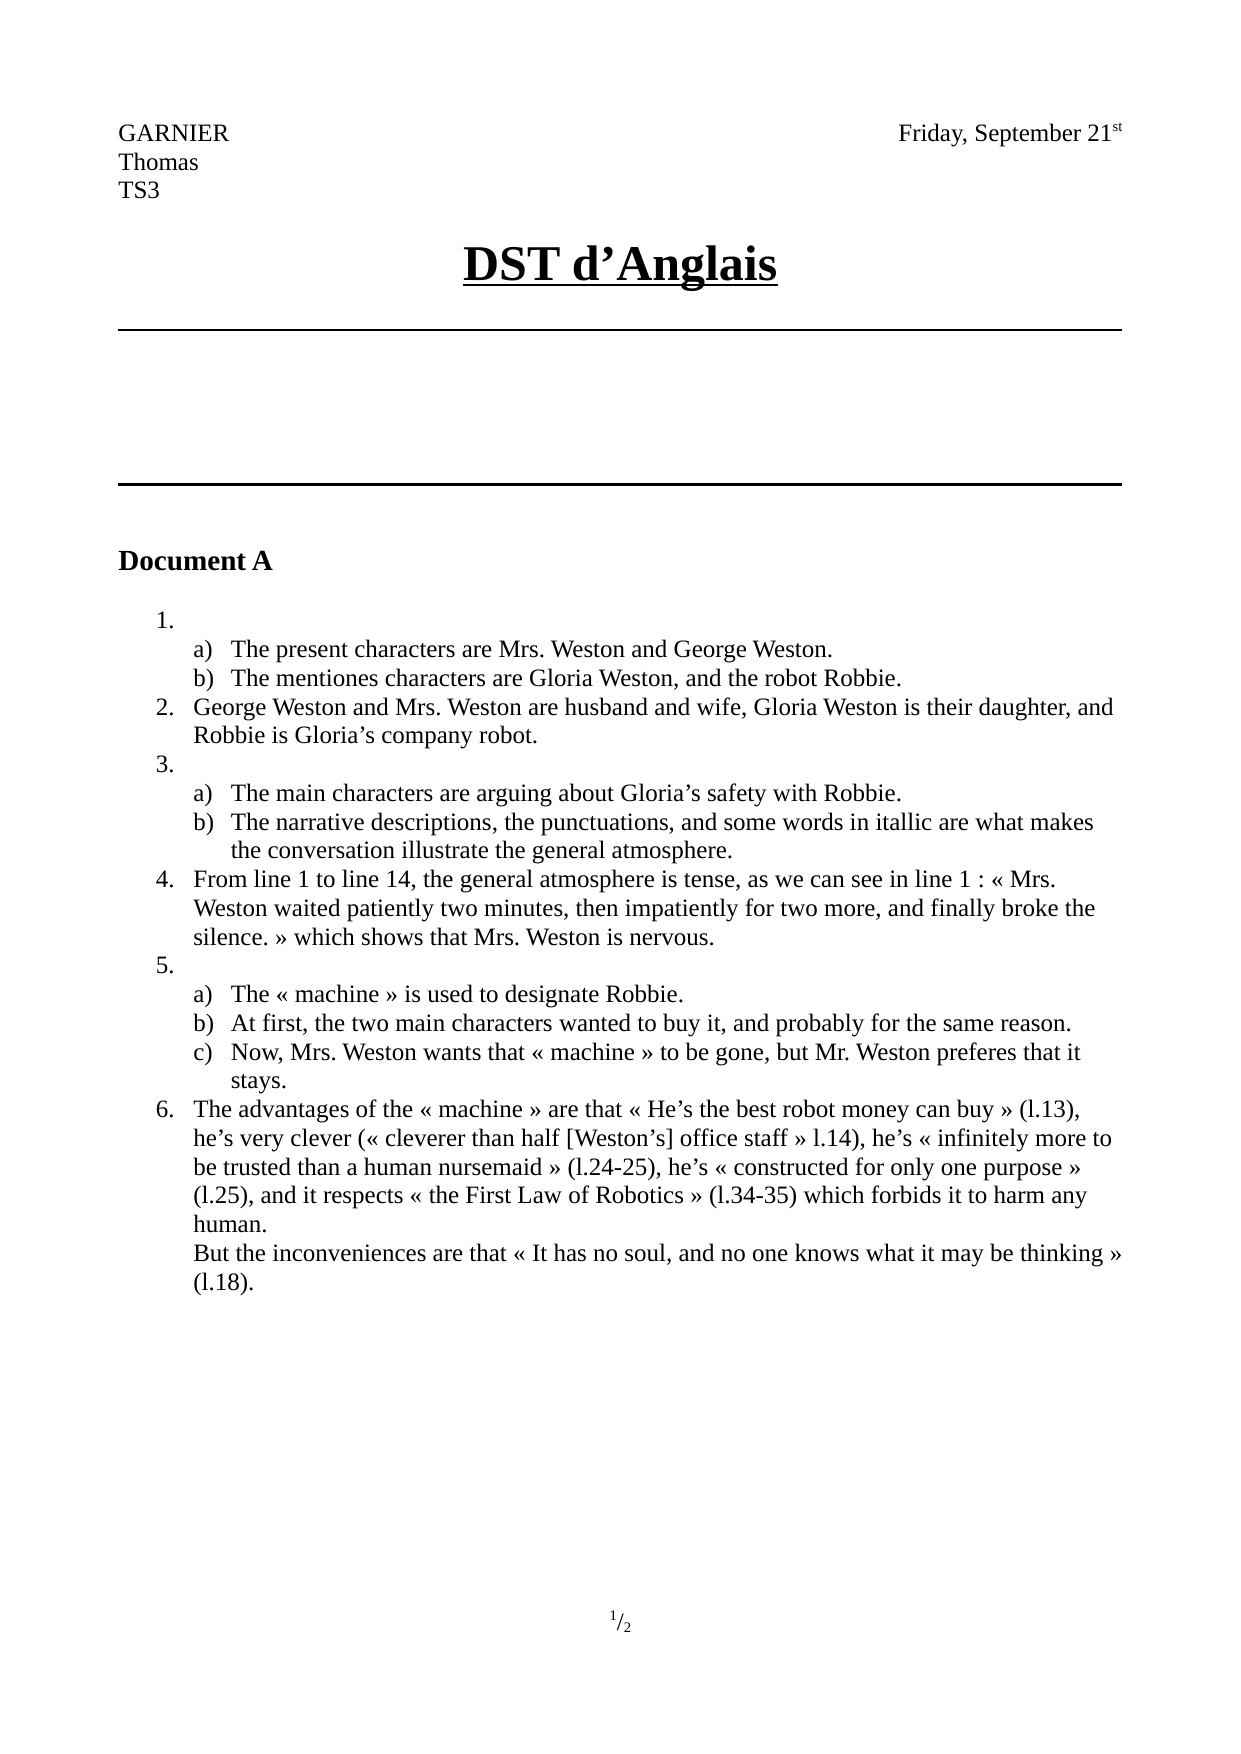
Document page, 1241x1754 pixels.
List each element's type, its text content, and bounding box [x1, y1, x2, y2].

list The advantages of the « machine » are that « He’s the best robot money can buy » (l.13), he’s very clever (« cleverer than half [Weston’s] office staff » l.14), he’s « infinitely more to be trusted than a human nursemaid » (l.24-25), he’s « constructed for only one purpose » (l.25), and it respects « the First Law of Robotics » (l.34-35) which forbids it to harm any human. [156, 1094, 1122, 1238]
list The narrative descriptions, the punctuations, and some words in itallic are what makes the conversation illustrate the general atmosphere. [193, 807, 1122, 864]
list The main characters are arguing about Gloria’s safety with Robbie. [193, 778, 1122, 807]
list But the inconveniences are that « It has no soul, and no one knows what it may be thinking » (l.18). [156, 1238, 1122, 1295]
list At first, the two main characters wanted to buy it, and probably for the same reason. [193, 1008, 1122, 1037]
list From line 1 to line 14, the general atmosphere is tense, as we can see in line 1 : « Mrs. Weston waited patiently two minutes, then impatiently for two more, and finally broke the silence. » which shows that Mrs. Weston is nervous. [156, 864, 1122, 950]
list The present characters are Mrs. Weston and George Weston. [193, 634, 1122, 663]
text DST d’Anglais [118, 234, 1122, 291]
list George Weston and Mrs. Weston are husband and wife, Gloria Weston is their daughter, and Robbie is Gloria’s company robot. [156, 692, 1122, 749]
list The « machine » is used to designate Robbie. [193, 979, 1122, 1008]
list The mentiones characters are Gloria Weston, and the robot Robbie. [193, 663, 1122, 692]
text Document A [118, 543, 1122, 577]
list Now, Mrs. Weston wants that « machine » to be gone, but Mr. Weston preferes that it stays. [193, 1037, 1122, 1094]
